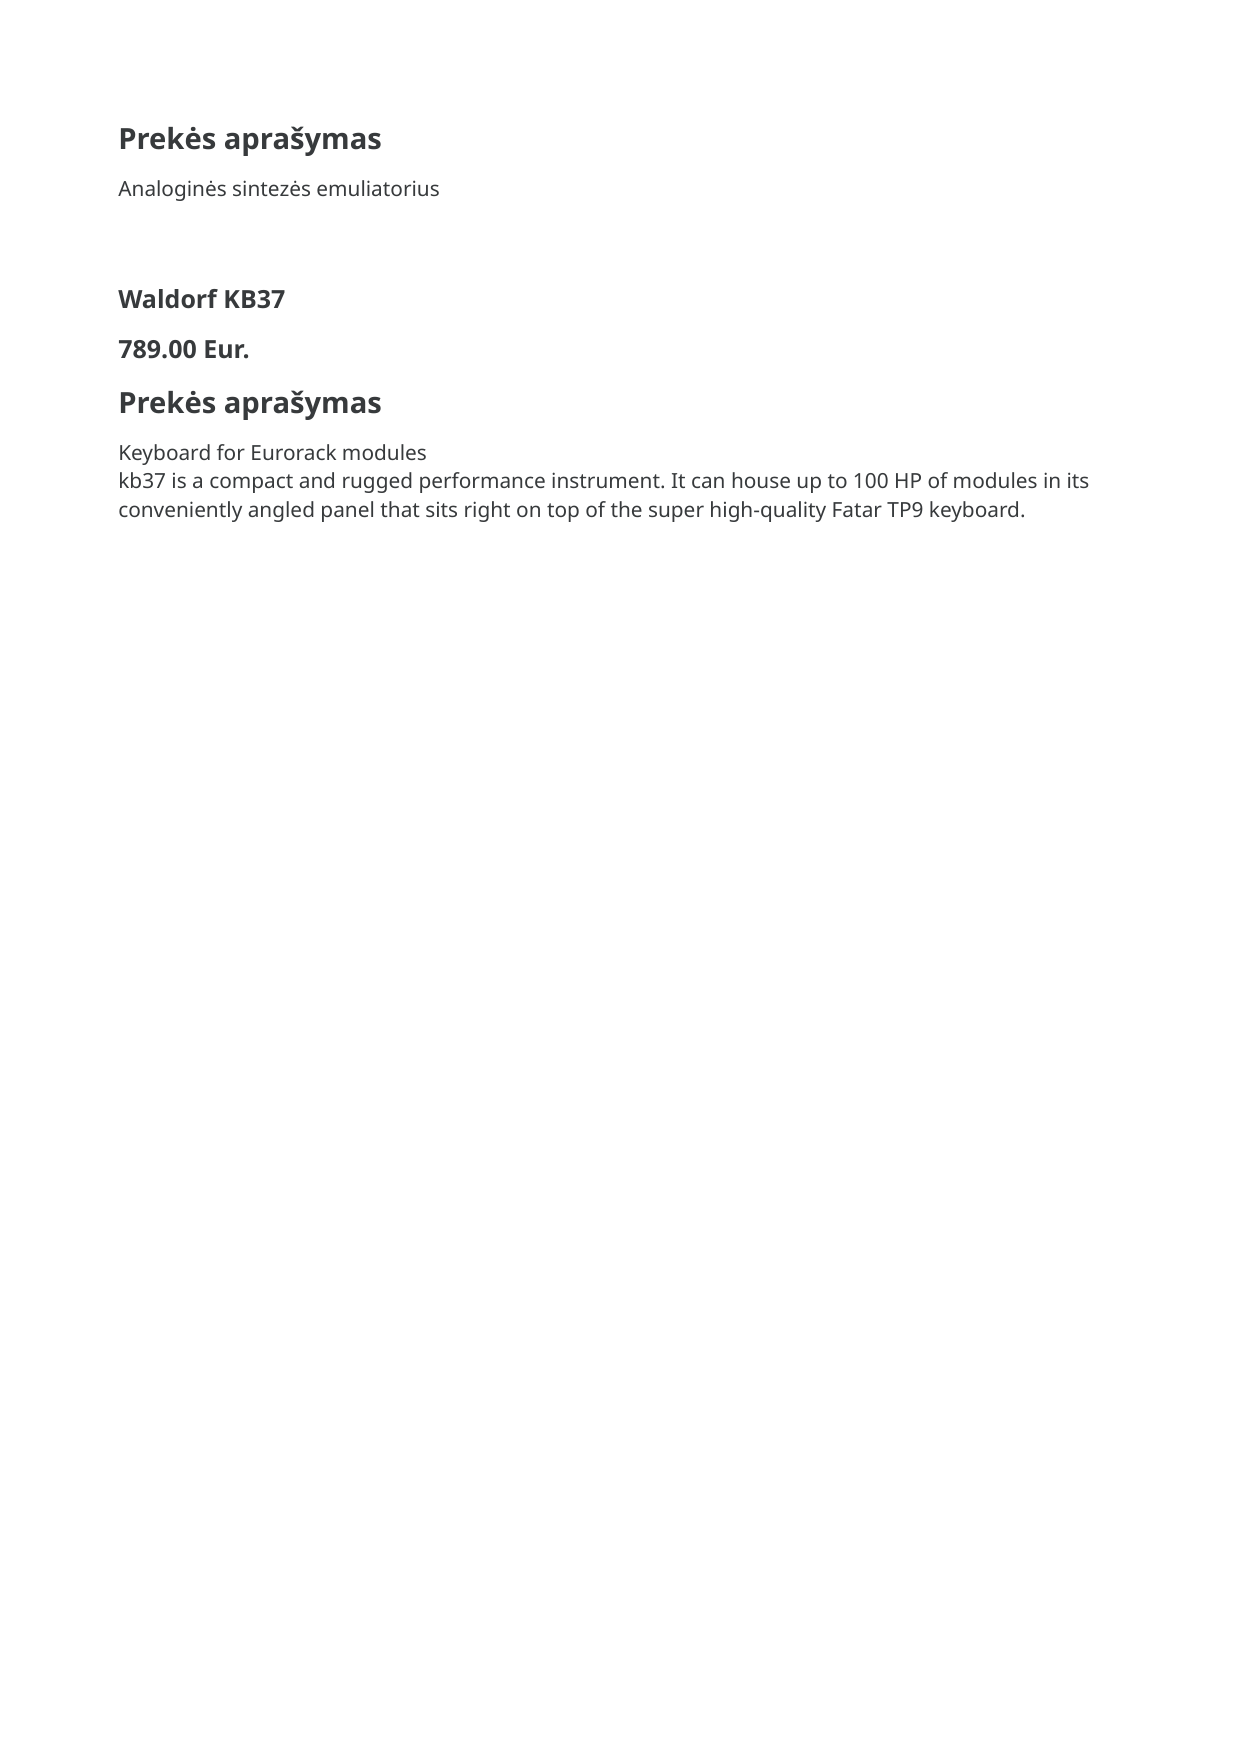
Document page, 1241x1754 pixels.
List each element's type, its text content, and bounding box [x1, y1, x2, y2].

subtitle Prekės aprašymas [118, 382, 1122, 422]
text 789.00 Eur. [118, 332, 1122, 366]
text Keyboard for Eurorack modules [118, 438, 1122, 466]
text Waldorf KB37 [118, 282, 1122, 316]
text kb37 is a compact and rugged performance instrument. It can house up to 100 HP of modules in its conveniently angled panel that sits right on top of the super high-quality Fatar TP9 keyboard. [118, 466, 1122, 523]
subtitle Prekės aprašymas [118, 118, 1122, 158]
text Analoginės sintezės emuliatorius [118, 174, 1122, 203]
